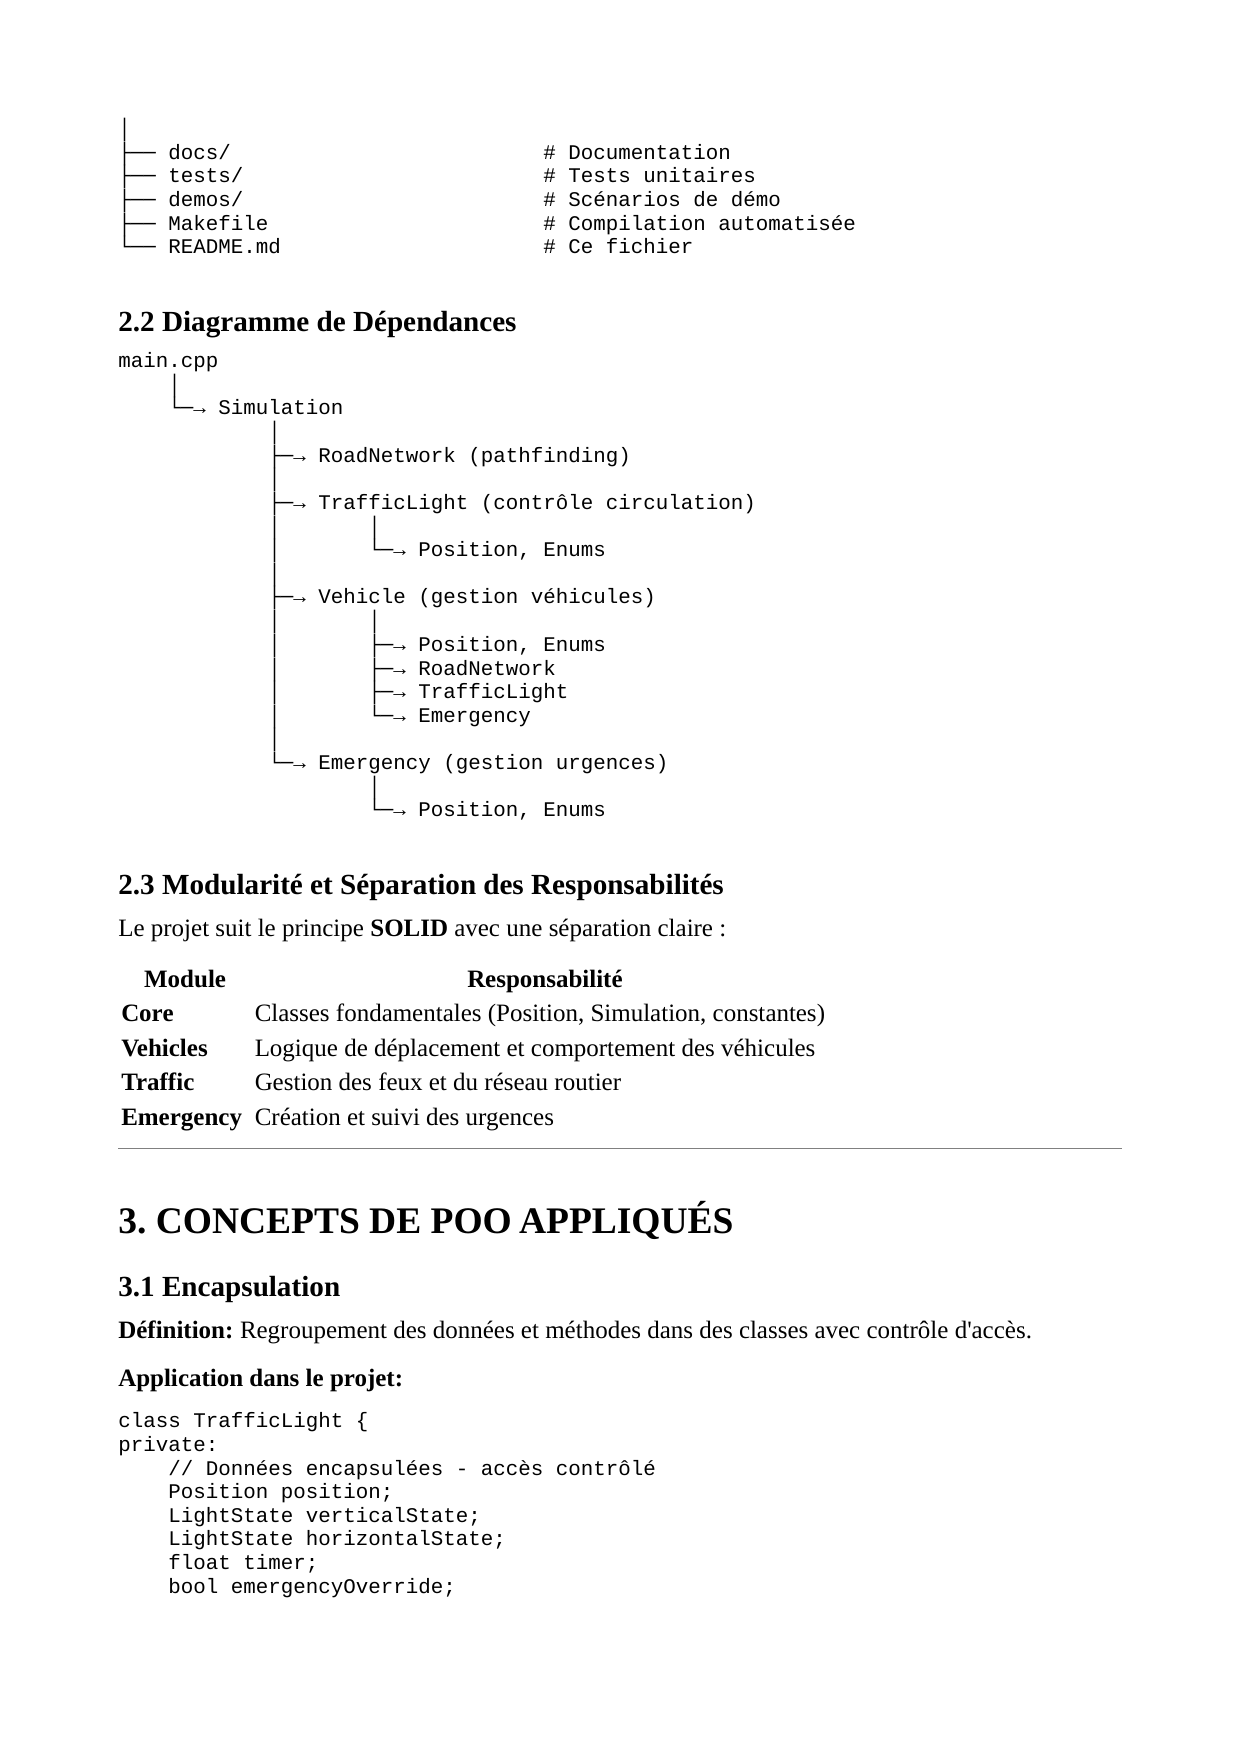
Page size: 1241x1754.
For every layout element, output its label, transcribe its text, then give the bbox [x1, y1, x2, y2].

text ├── docs/ # Documentation [125, 142, 1122, 165]
subtitle 3. CONCEPTS DE POO APPLIQUÉS [118, 1199, 1122, 1242]
table_cell Gestion des feux et du réseau routier [252, 1065, 838, 1099]
text float timer; [118, 1552, 1122, 1576]
text │ [375, 776, 1122, 799]
text Le projet suit le principe SOLID avec une séparation claire : [118, 913, 1122, 942]
table_cell Classes fondamentales (Position, Simulation, constantes) [252, 995, 838, 1030]
text │ [118, 776, 374, 799]
text │ [118, 563, 274, 587]
text LightState verticalState; [118, 1505, 1122, 1528]
table_cell Emergency [118, 1099, 252, 1134]
subtitle 2.3 Modularité et Séparation des Responsabilités [118, 867, 1122, 901]
text │ │ [118, 516, 274, 539]
table_cell Logique de déplacement et comportement des véhicules [252, 1030, 838, 1064]
table_cell Vehicles [118, 1030, 252, 1064]
text // Données encapsulées - accès contrôlé [118, 1457, 1122, 1481]
text Position position; [118, 1481, 1122, 1505]
text ├─→ RoadNetwork (pathfinding) [118, 445, 274, 468]
text └─→ Emergency (gestion urgences) [118, 752, 1122, 776]
text │ │ [275, 516, 374, 539]
subtitle 2.2 Diagramme de Dépendances [118, 304, 1122, 338]
text ├── Makefile # Compilation automatisée [125, 213, 1122, 236]
text │ [118, 118, 1122, 142]
text ├─→ RoadNetwork (pathfinding) [275, 445, 1122, 468]
text LightState horizontalState; [118, 1528, 1122, 1552]
text └─→ Position, Enums [118, 799, 1122, 823]
table_header Responsabilité [252, 961, 838, 995]
text │ └─→ Emergency [118, 705, 274, 728]
table_cell Traffic [118, 1065, 252, 1099]
text ├── tests/ # Tests unitaires [118, 165, 1122, 189]
text │ [175, 374, 1122, 397]
text │ [118, 468, 1122, 492]
text │ ├─→ Position, Enums [375, 634, 1122, 657]
text │ ├─→ Position, Enums [275, 634, 374, 657]
text │ │ [118, 610, 1122, 634]
text │ [275, 563, 1122, 587]
table_header Module [118, 961, 252, 995]
text Définition: Regroupement des données et méthodes dans des classes avec contrôle d'accès. [118, 1315, 1122, 1344]
text ├─→ Vehicle (gestion véhicules) [118, 587, 1122, 610]
text │ [118, 728, 1122, 752]
text │ [118, 421, 1122, 445]
text │ ├─→ Position, Enums [118, 634, 274, 657]
text bool emergencyOverride; [118, 1576, 1122, 1599]
text ├─→ TrafficLight (contrôle circulation) [118, 492, 1122, 516]
text │ ├─→ TrafficLight [118, 681, 1122, 705]
text │ [118, 374, 174, 397]
table_cell Création et suivi des urgences [252, 1099, 838, 1134]
text │ ├─→ RoadNetwork [118, 657, 1122, 681]
text private: [118, 1434, 1122, 1457]
subtitle 3.1 Encapsulation [118, 1269, 1122, 1302]
text └─→ Simulation [118, 397, 1122, 421]
text │ │ [375, 516, 1122, 539]
table_cell Core [118, 995, 252, 1030]
text └── README.md # Ce fichier [118, 236, 1122, 260]
text main.cpp [118, 350, 1122, 374]
text │ └─→ Emergency [275, 705, 1122, 728]
text class TrafficLight { [118, 1410, 1122, 1434]
text ├── demos/ # Scénarios de démo [118, 189, 1122, 213]
text │ └─→ Position, Enums [118, 539, 1122, 563]
text Application dans le projet: [118, 1363, 1122, 1391]
